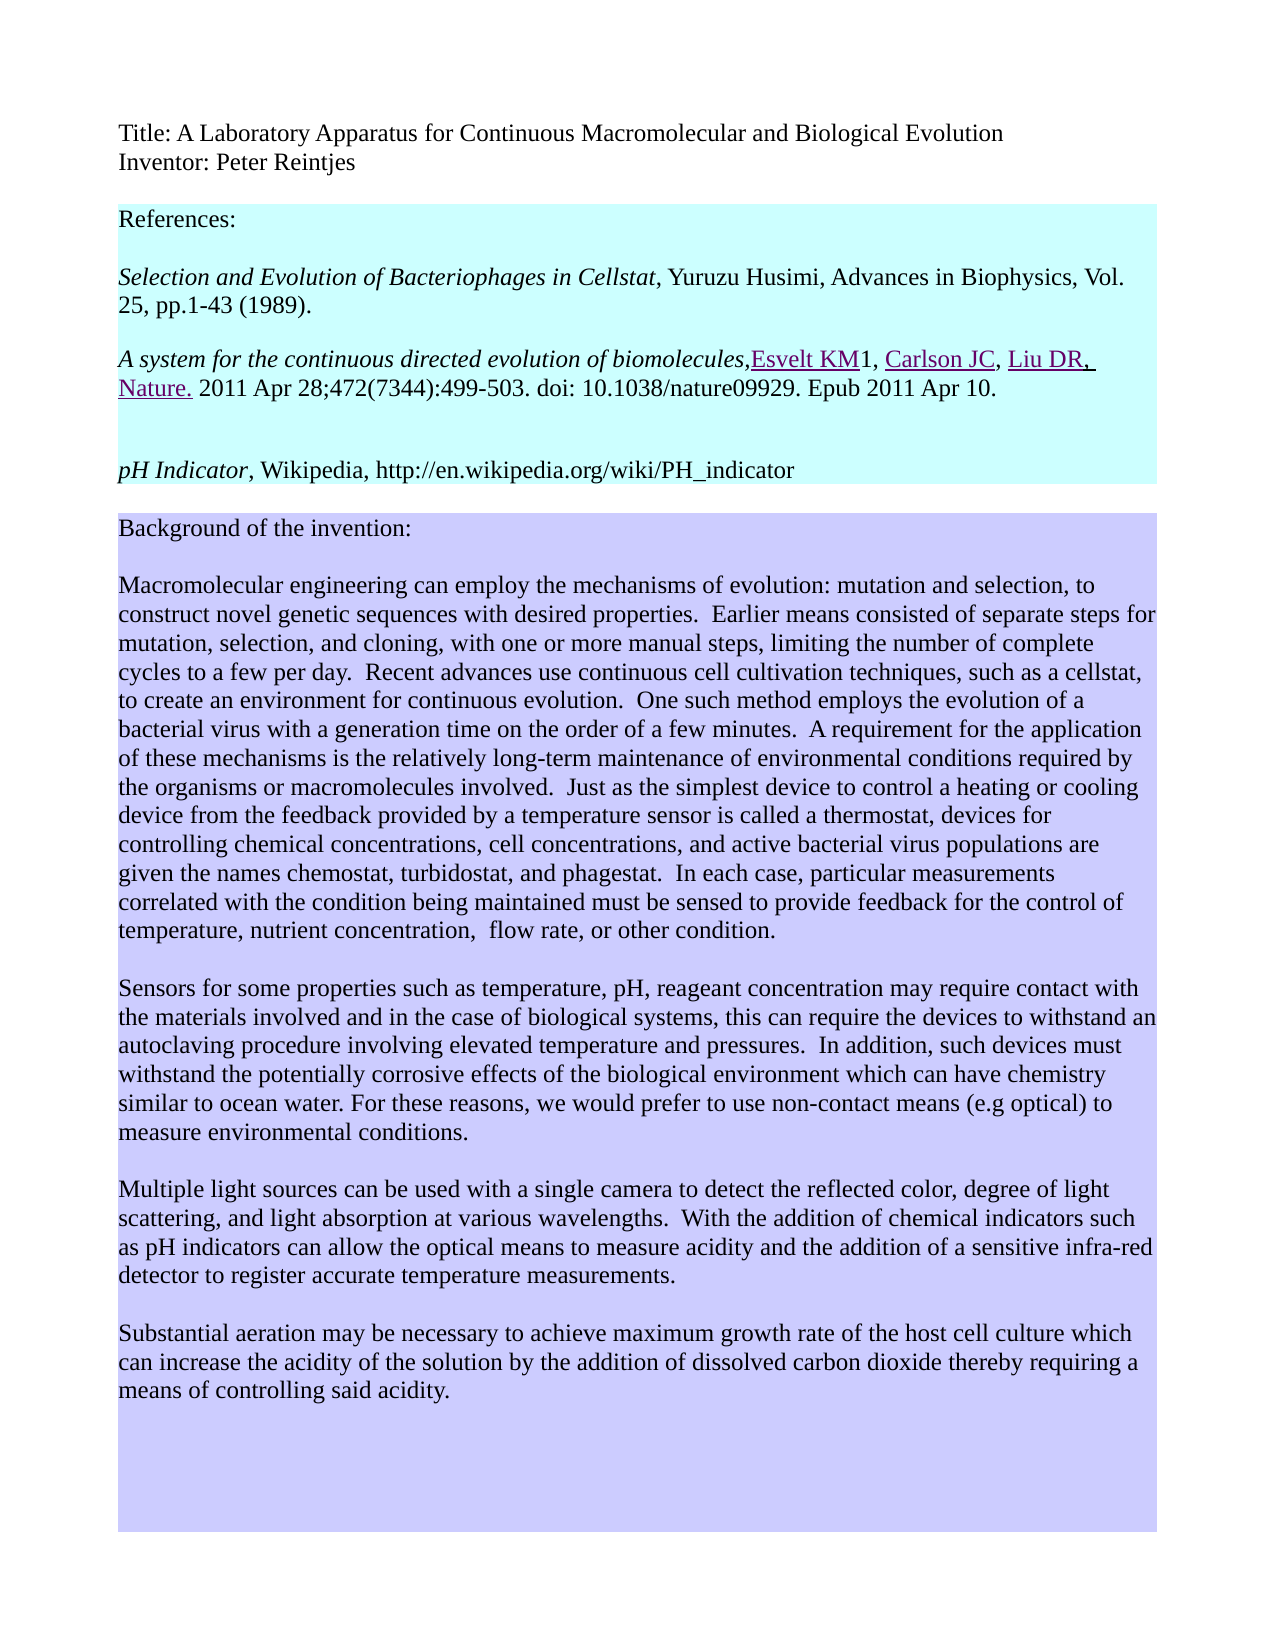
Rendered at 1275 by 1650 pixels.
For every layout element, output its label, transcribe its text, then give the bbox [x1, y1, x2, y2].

text Inventor: Peter Reintjes [118, 147, 1157, 176]
text Title: A Laboratory Apparatus for Continuous Macromolecular and Biological Evolution [118, 118, 1157, 147]
subtitle A system for the continuous directed evolution of biomolecules,Esvelt KM1, Carlson JC, Liu DR, Nature. 2011 Apr 28;472(7344):499-503. doi: 10.1038/nature09929. Epub 2011 Apr 10. [118, 344, 1157, 402]
text Background of the invention: [118, 513, 1157, 542]
text Selection and Evolution of Bacteriophages in Cellstat, Yuruzu Husimi, Advances in Biophysics, Vol. 25, pp.1-43 (1989). [118, 262, 1157, 319]
text References: [118, 204, 1157, 233]
text Multiple light sources can be used with a single camera to detect the reflected color, degree of light scattering, and light absorption at various wavelengths. With the addition of chemical indicators such as pH indicators can allow the optical means to measure acidity and the addition of a sensitive infra-red detector to register accurate temperature measurements. [118, 1174, 1157, 1289]
text Sensors for some properties such as temperature, pH, reageant concentration may require contact with the materials involved and in the case of biological systems, this can require the devices to withstand an autoclaving procedure involving elevated temperature and pressures. In addition, such devices must withstand the potentially corrosive effects of the biological environment which can have chemistry similar to ocean water. For these reasons, we would prefer to use non-contact means (e.g optical) to measure environmental conditions. [118, 973, 1157, 1146]
text pH Indicator, Wikipedia, http://en.wikipedia.org/wiki/PH_indicator [118, 456, 1157, 484]
text Substantial aeration may be necessary to achieve maximum growth rate of the host cell culture which can increase the acidity of the solution by the addition of dissolved carbon dioxide thereby requiring a means of controlling said acidity. [118, 1318, 1157, 1404]
text Macromolecular engineering can employ the mechanisms of evolution: mutation and selection, to construct novel genetic sequences with desired properties. Earlier means consisted of separate steps for mutation, selection, and cloning, with one or more manual steps, limiting the number of complete cycles to a few per day. Recent advances use continuous cell cultivation techniques, such as a cellstat, to create an environment for continuous evolution. One such method employs the evolution of a bacterial virus with a generation time on the order of a few minutes. A requirement for the application of these mechanisms is the relatively long-term maintenance of environmental conditions required by the organisms or macromolecules involved. Just as the simplest device to control a heating or cooling device from the feedback provided by a temperature sensor is called a thermostat, devices for controlling chemical concentrations, cell concentrations, and active bacterial virus populations are given the names chemostat, turbidostat, and phagestat. In each case, particular measurements correlated with the condition being maintained must be sensed to provide feedback for the control of temperature, nutrient concentration, flow rate, or other condition. [118, 571, 1157, 944]
